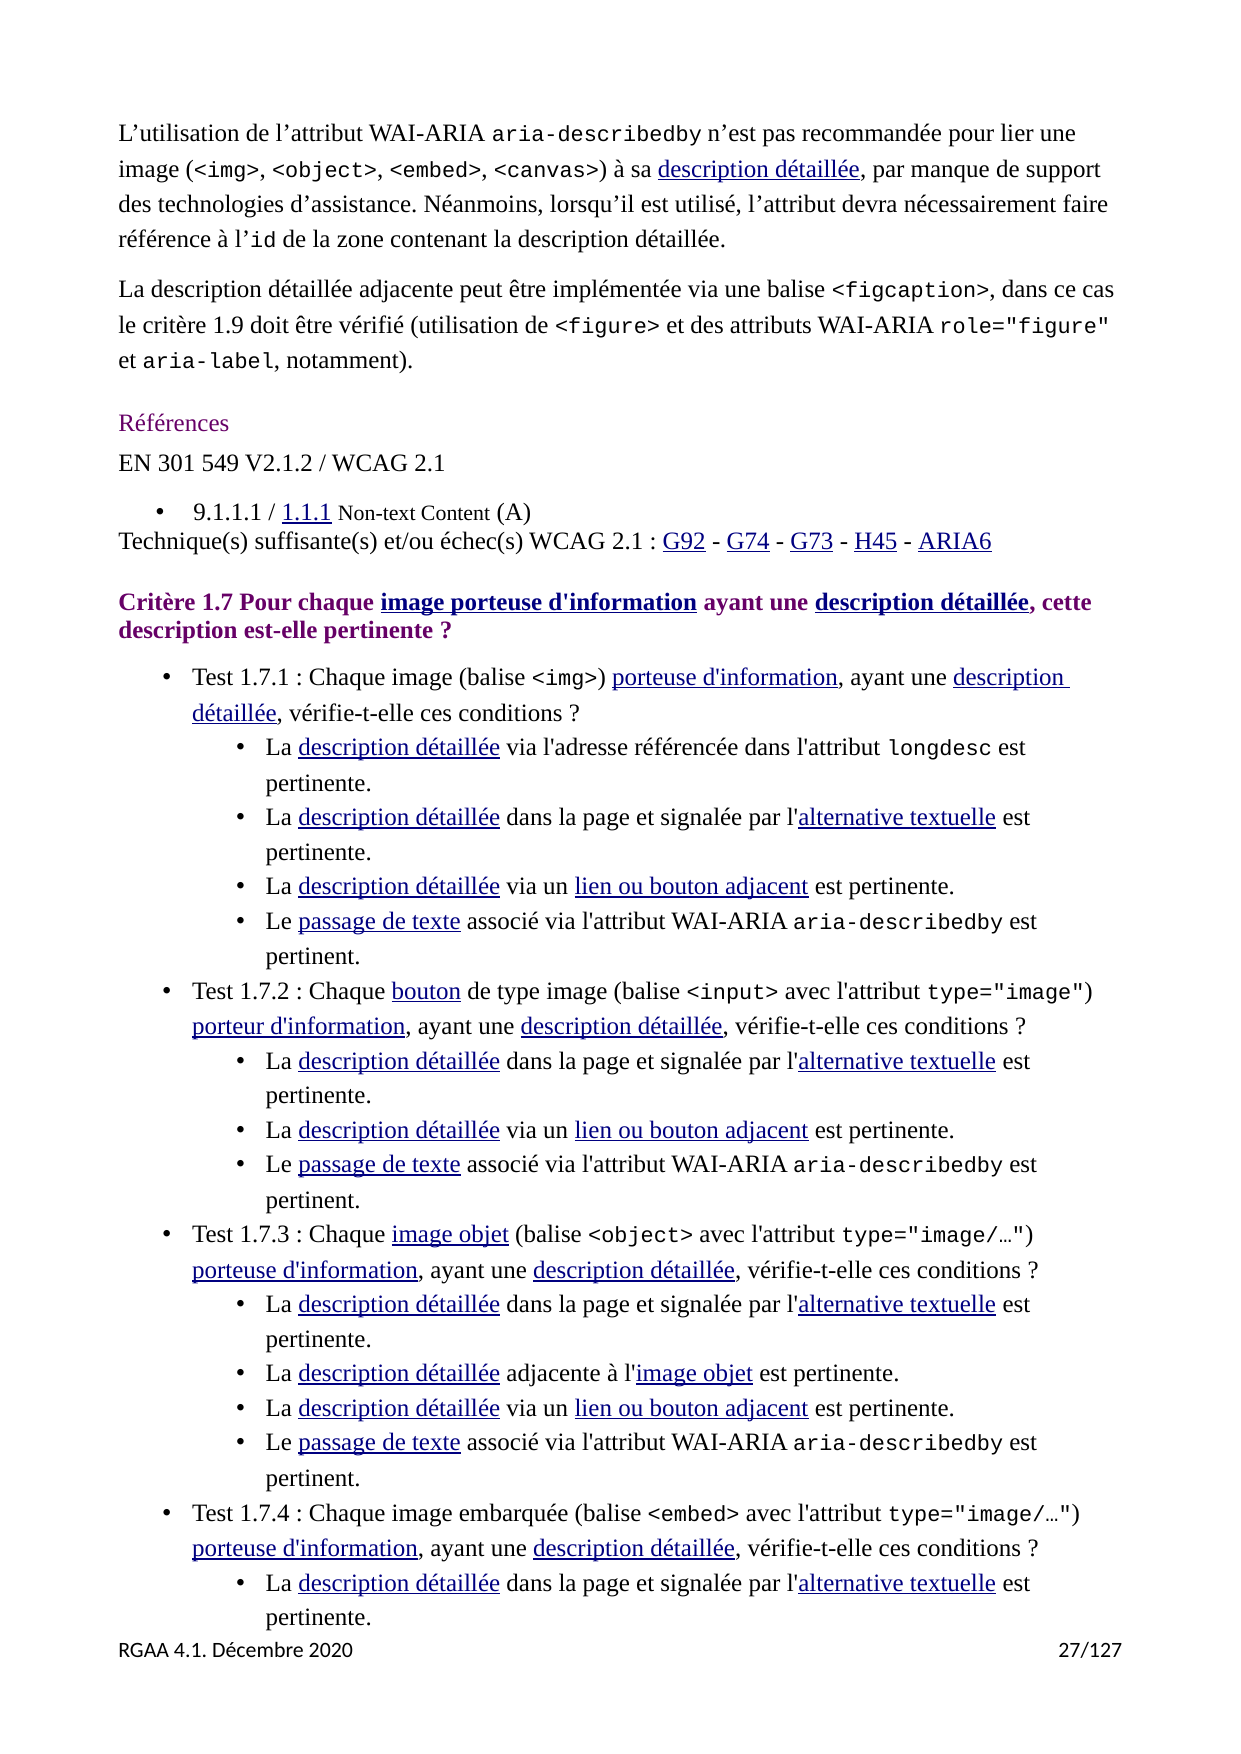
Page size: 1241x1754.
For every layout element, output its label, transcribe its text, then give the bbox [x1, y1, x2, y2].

list Test 1.7.3 : Chaque image objet (balise <object> avec l'attribut type="image/…") porteuse d'information, ayant une description détaillée, vérifie-t-elle ces conditions ? [162, 1219, 1122, 1284]
list La description détaillée via un lien ou bouton adjacent est pertinente. [236, 871, 1122, 900]
list La description détaillée via un lien ou bouton adjacent est pertinente. [236, 1393, 1122, 1422]
list La description détaillée dans la page et signalée par l'alternative textuelle est pertinente. [236, 1046, 1122, 1109]
list La description détaillée via un lien ou bouton adjacent est pertinente. [236, 1115, 1122, 1144]
list 9.1.1.1 / 1.1.1 Non-text Content (A) [156, 497, 1122, 526]
subtitle Références [118, 408, 1122, 436]
list Le passage de texte associé via l'attribut WAI-ARIA aria-describedby est pertinent. [236, 1427, 1122, 1492]
list La description détaillée adjacente à l'image objet est pertinente. [236, 1358, 1122, 1387]
list La description détaillée dans la page et signalée par l'alternative textuelle est pertinente. [236, 1568, 1122, 1631]
list Test 1.7.1 : Chaque image (balise <img>) porteuse d'information, ayant une description détaillée, vérifie-t-elle ces conditions ? [162, 662, 1122, 726]
list La description détaillée dans la page et signalée par l'alternative textuelle est pertinente. [236, 802, 1122, 866]
list Test 1.7.2 : Chaque bouton de type image (balise <input> avec l'attribut type="image") porteur d'information, ayant une description détaillée, vérifie-t-elle ces conditions ? [162, 976, 1122, 1040]
text Technique(s) suffisante(s) et/ou échec(s) WCAG 2.1 : G92 - G74 - G73 - H45 - ARIA6 [118, 526, 1122, 555]
list La description détaillée dans la page et signalée par l'alternative textuelle est pertinente. [236, 1289, 1122, 1353]
list Le passage de texte associé via l'attribut WAI-ARIA aria-describedby est pertinent. [236, 1149, 1122, 1214]
list La description détaillée via l'adresse référencée dans l'attribut longdesc est pertinente. [236, 732, 1122, 797]
text EN 301 549 V2.1.2 / WCAG 2.1 [118, 448, 1122, 477]
list Test 1.7.4 : Chaque image embarquée (balise <embed> avec l'attribut type="image/…") porteuse d'information, ayant une description détaillée, vérifie-t-elle ces conditions ? [162, 1498, 1122, 1562]
subtitle Critère 1.7 Pour chaque image porteuse d'information ayant une description détaillée, cette description est-elle pertinente ? [118, 587, 1122, 644]
text L’utilisation de l’attribut WAI-ARIA aria-describedby n’est pas recommandée pour lier une image (<img>, <object>, <embed>, <canvas>) à sa description détaillée, par manque de support des technologies d’assistance. Néanmoins, lorsqu’il est utilisé, l’attribut devra nécessairement faire référence à l’id de la zone contenant la description détaillée. [118, 118, 1122, 254]
list Le passage de texte associé via l'attribut WAI-ARIA aria-describedby est pertinent. [236, 906, 1122, 970]
text La description détaillée adjacente peut être implémentée via une balise <figcaption>, dans ce cas le critère 1.9 doit être vérifié (utilisation de <figure> et des attributs WAI-ARIA role="figure" et aria-label, notamment). [118, 274, 1122, 375]
